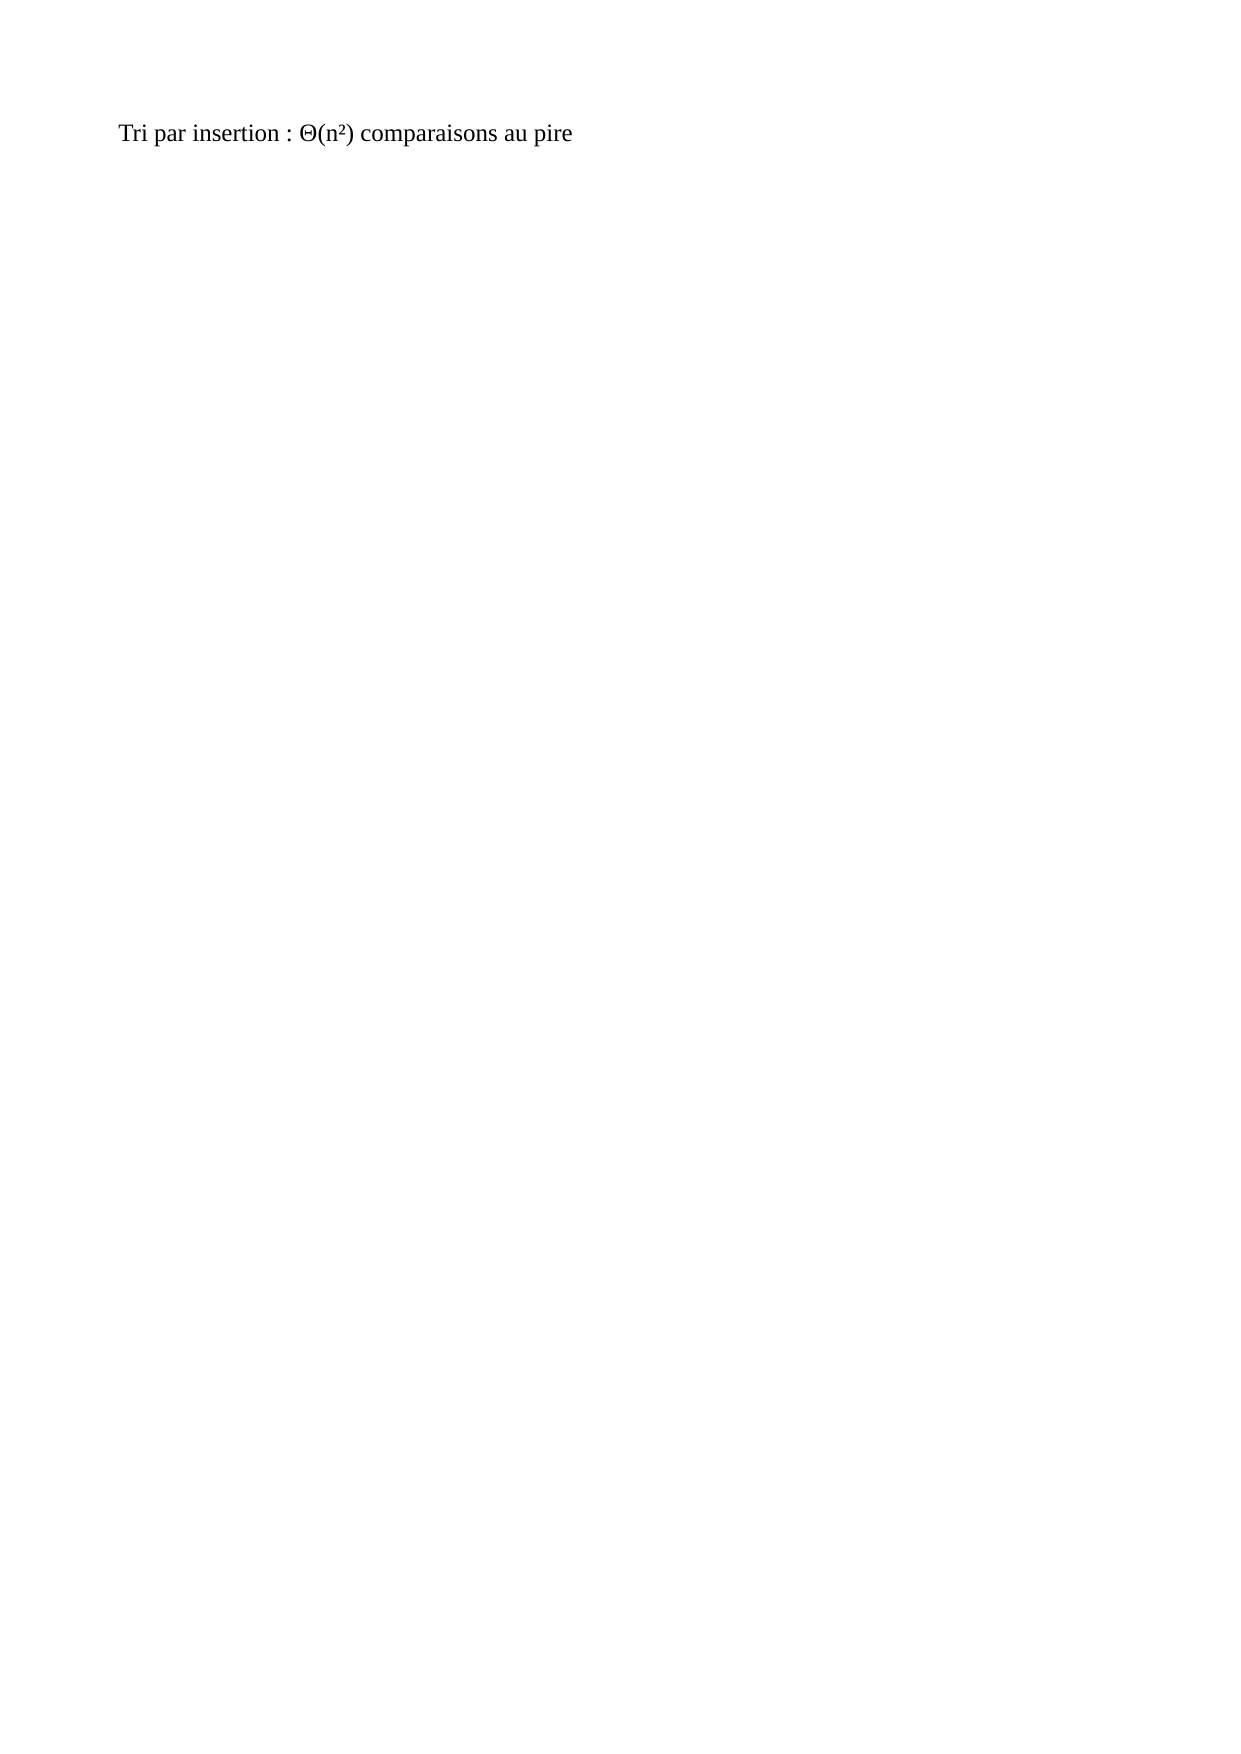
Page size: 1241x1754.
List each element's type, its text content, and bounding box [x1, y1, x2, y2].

text Tri par insertion : Θ(n²) comparaisons au pire [118, 118, 1122, 147]
